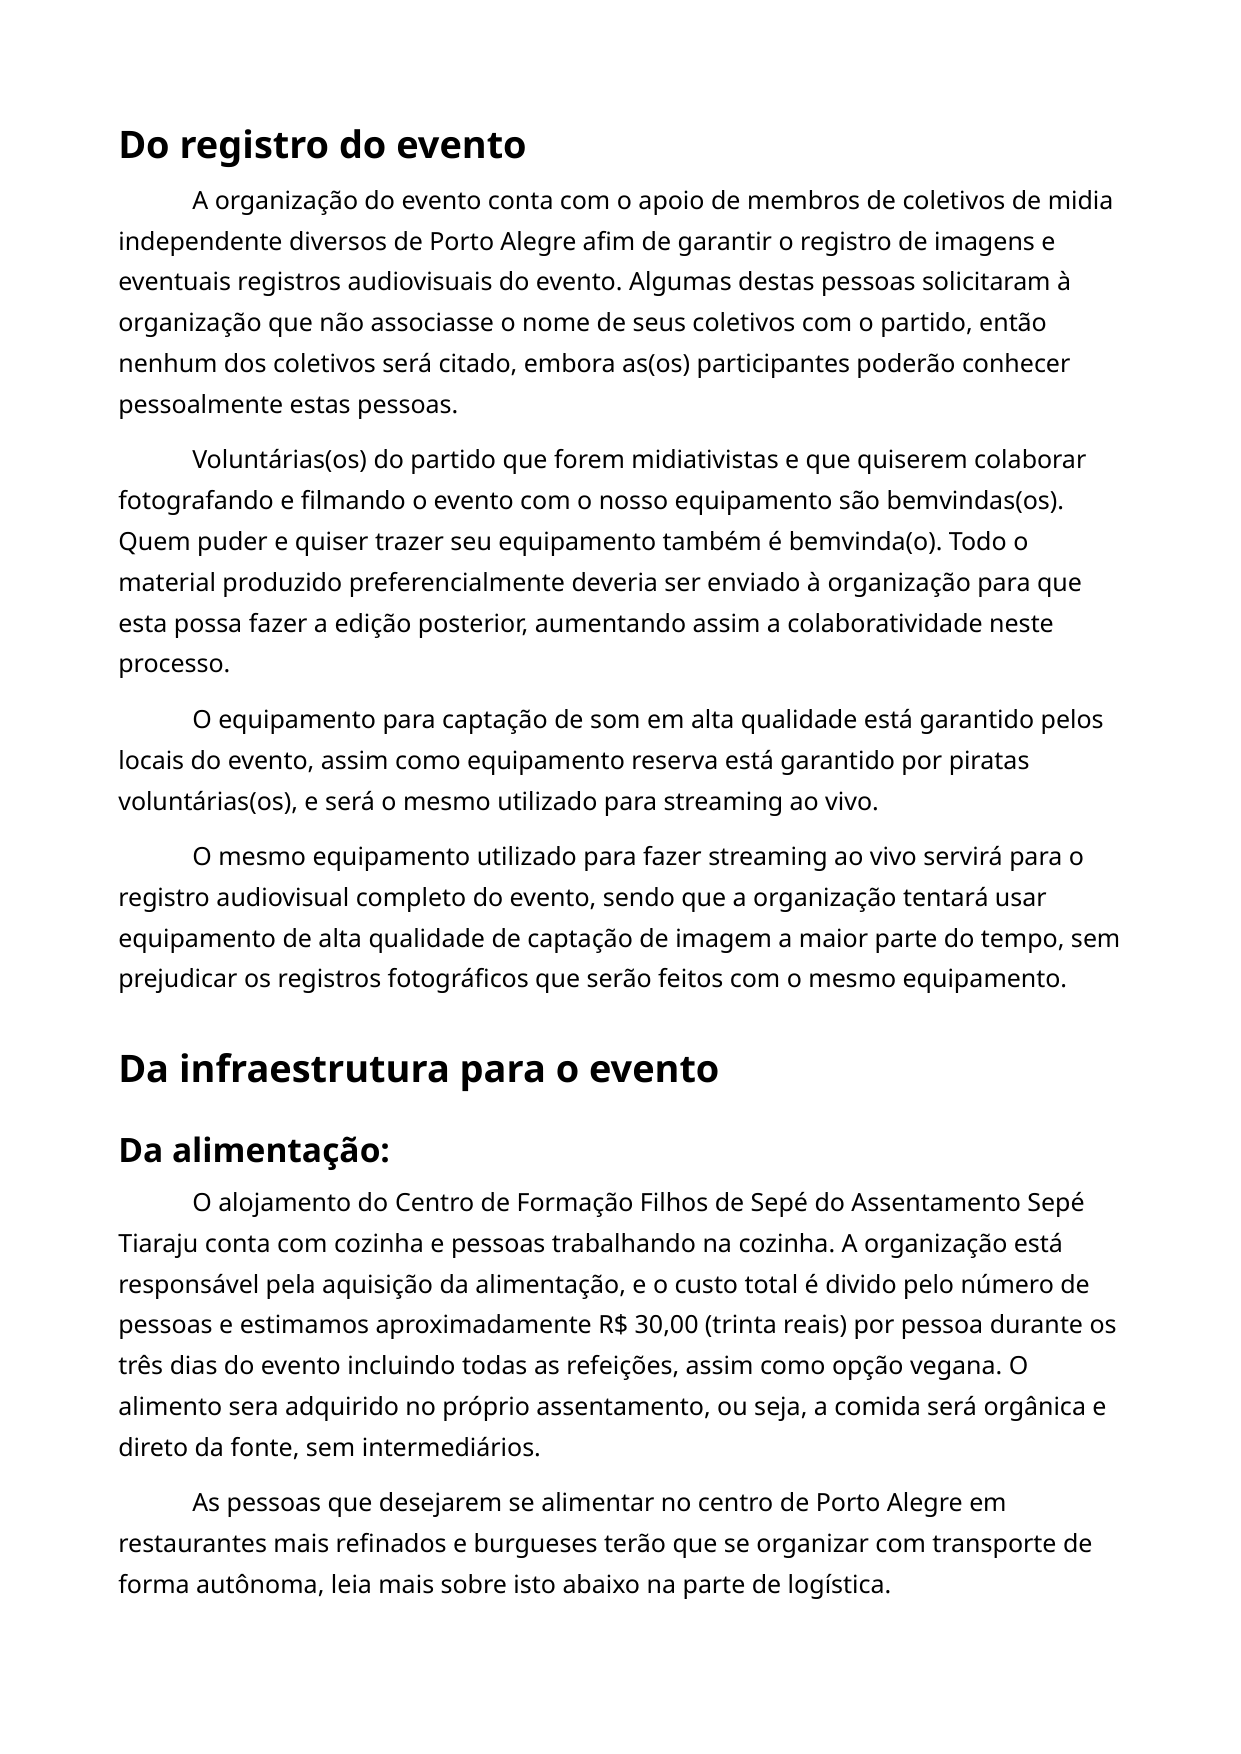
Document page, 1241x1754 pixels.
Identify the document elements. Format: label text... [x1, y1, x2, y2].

subtitle Da alimentação: [118, 1126, 1122, 1172]
text As pessoas que desejarem se alimentar no centro de Porto Alegre em restaurantes mais refinados e burgueses terão que se organizar com transporte de forma autônoma, leia mais sobre isto abaixo na parte de logística. [118, 1485, 1122, 1601]
text O mesmo equipamento utilizado para fazer streaming ao vivo servirá para o registro audiovisual completo do evento, sendo que a organização tentará usar equipamento de alta qualidade de captação de imagem a maior parte do tempo, sem prejudicar os registros fotográficos que serão feitos com o mesmo equipamento. [118, 838, 1122, 995]
text A organização do evento conta com o apoio de membros de coletivos de midia independente diversos de Porto Alegre afim de garantir o registro de imagens e eventuais registros audiovisuais do evento. Algumas destas pessoas solicitaram à organização que não associasse o nome de seus coletivos com o partido, então nenhum dos coletivos será citado, embora as(os) participantes poderão conhecer pessoalmente estas pessoas. [118, 182, 1122, 421]
text O equipamento para captação de som em alta qualidade está garantido pelos locais do evento, assim como equipamento reserva está garantido por piratas voluntárias(os), e será o mesmo utilizado para streaming ao vivo. [118, 701, 1122, 817]
text Voluntárias(os) do partido que forem midiativistas e que quiserem colaborar fotografando e filmando o evento com o nosso equipamento são bemvindas(os). Quem puder e quiser trazer seu equipamento também é bemvinda(o). Todo o material produzido preferencialmente deveria ser enviado à organização para que esta possa fazer a edição posterior, aumentando assim a colaboratividade neste processo. [118, 442, 1122, 680]
subtitle Da infraestrutura para o evento [118, 1041, 1122, 1093]
text O alojamento do Centro de Formação Filhos de Sepé do Assentamento Sepé Tiaraju conta com cozinha e pessoas trabalhando na cozinha. A organização está responsável pela aquisição da alimentação, e o custo total é divido pelo número de pessoas e estimamos aproximadamente R$ 30,00 (trinta reais) por pessoa durante os três dias do evento incluindo todas as refeições, assim como opção vegana. O alimento sera adquirido no próprio assentamento, ou seja, a comida será orgânica e direto da fonte, sem intermediários. [118, 1185, 1122, 1464]
subtitle Do registro do evento [118, 118, 1122, 170]
